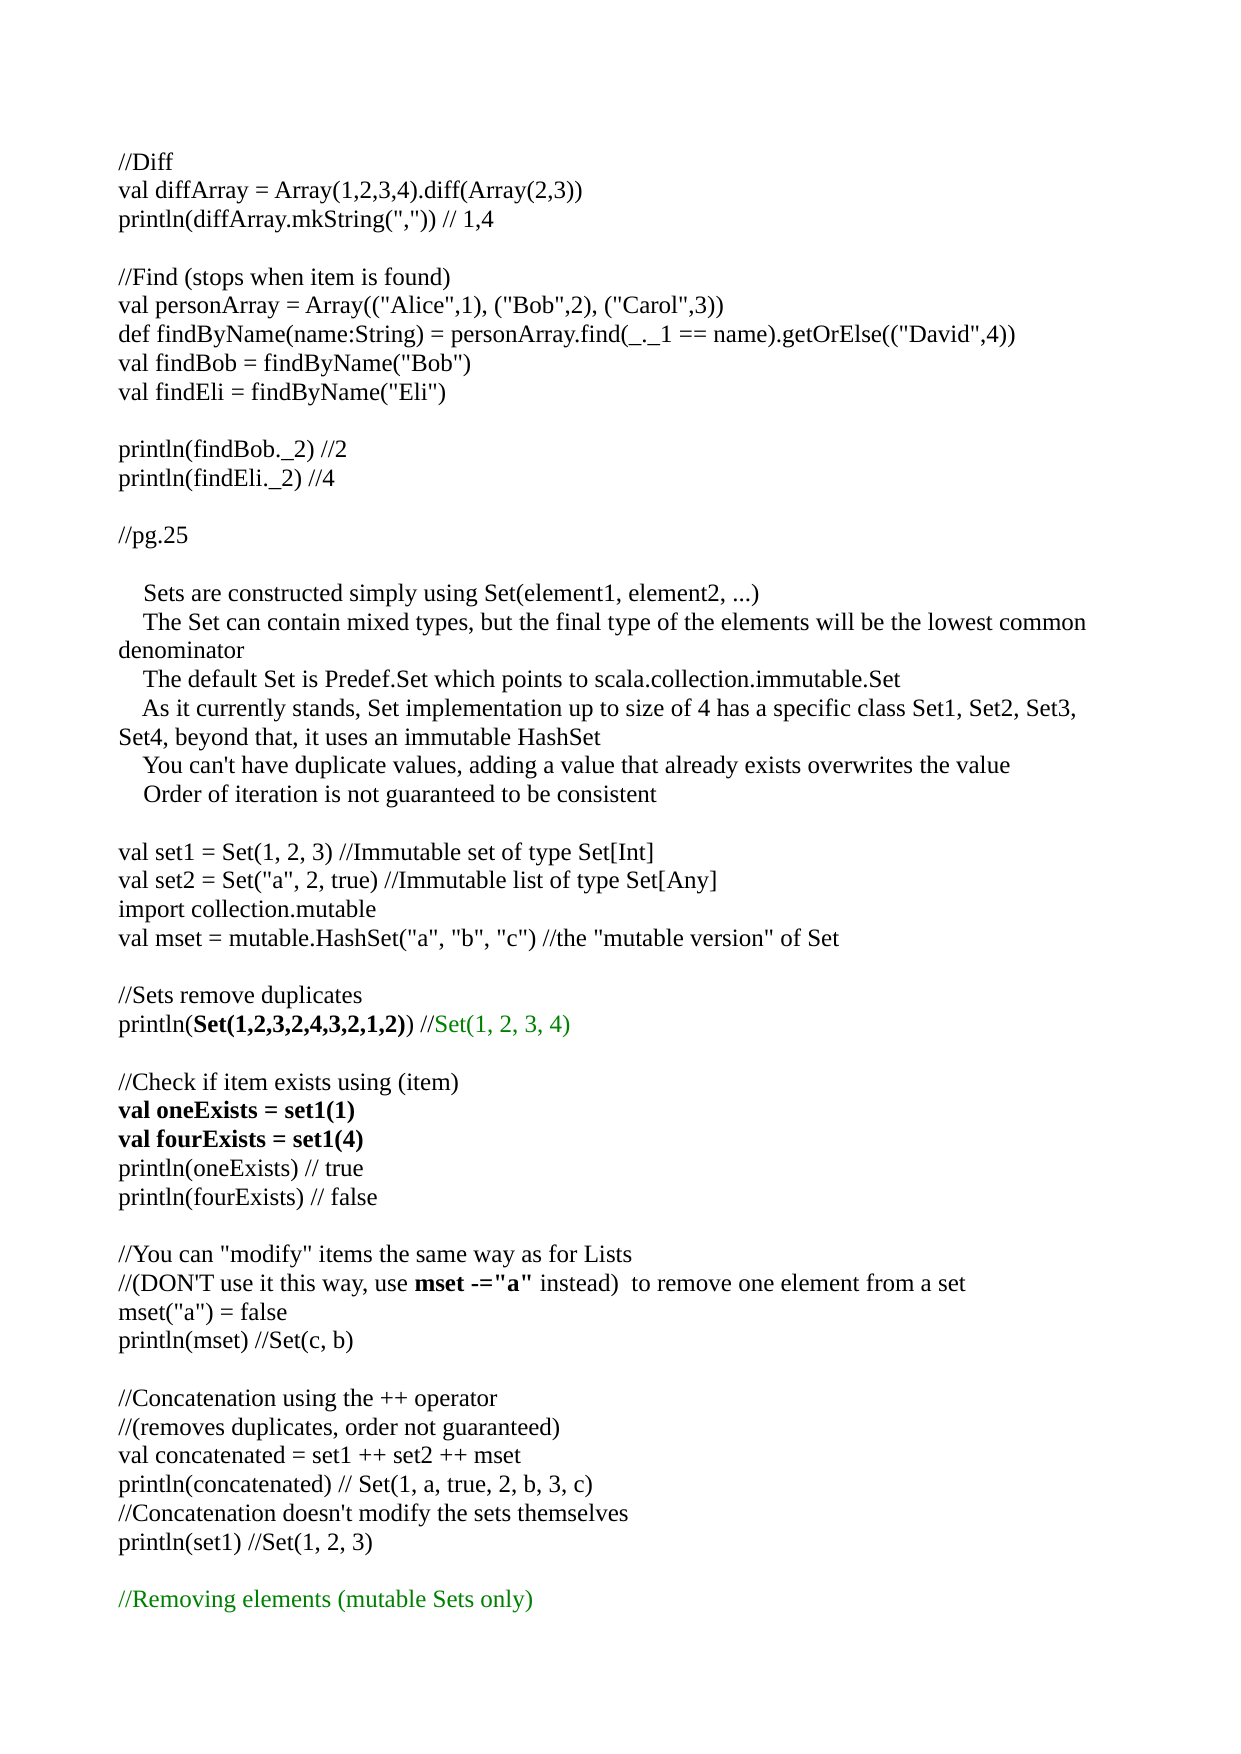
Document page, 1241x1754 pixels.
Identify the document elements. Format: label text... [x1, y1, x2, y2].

text println(Set(1,2,3,2,4,3,2,1,2)) //Set(1, 2, 3, 4) [118, 1009, 1122, 1038]
text import collection.mutable [118, 894, 1122, 923]
text val findBob = findByName("Bob") [118, 348, 1122, 377]
text def findByName(name:String) = personArray.find(_._1 == name).getOrElse(("David",4)) [118, 319, 1122, 348]
text println(oneExists) // true [118, 1153, 1122, 1182]
text val oneExists = set1(1) [118, 1096, 1122, 1124]
text println(findBob._2) //2 [118, 434, 1122, 463]
text println(set1) //Set(1, 2, 3) [118, 1527, 1122, 1556]
text Order of iteration is not guaranteed to be consistent [118, 779, 1122, 808]
text //Removing elements (mutable Sets only) [118, 1584, 1122, 1613]
text println(fourExists) // false [118, 1182, 1122, 1211]
text You can't have duplicate values, adding a value that already exists overwrites the value [118, 751, 1122, 779]
text val mset = mutable.HashSet("a", "b", "c") //the "mutable version" of Set [118, 923, 1122, 952]
text //(removes duplicates, order not guaranteed) [118, 1412, 1122, 1441]
text val diffArray = Array(1,2,3,4).diff(Array(2,3)) [118, 176, 1122, 204]
text println(concatenated) // Set(1, a, true, 2, b, 3, c) [118, 1469, 1122, 1498]
text val set1 = Set(1, 2, 3) //Immutable set of type Set[Int] [118, 837, 1122, 866]
text val findEli = findByName("Eli") [118, 377, 1122, 406]
text println(diffArray.mkString(",")) // 1,4 [118, 204, 1122, 233]
text //Concatenation using the ++ operator [118, 1383, 1122, 1412]
text //Diff [118, 147, 1122, 176]
text val concatenated = set1 ++ set2 ++ mset [118, 1441, 1122, 1469]
text //(DON'T use it this way, use mset -="a" instead) to remove one element from a set [118, 1268, 1122, 1297]
text //Check if item exists using (item) [118, 1067, 1122, 1096]
text println(mset) //Set(c, b) [118, 1326, 1122, 1354]
text val fourExists = set1(4) [118, 1124, 1122, 1153]
text Sets are constructed simply using Set(element1, element2, ...) [118, 578, 1122, 607]
text println(findEli._2) //4 [118, 463, 1122, 492]
text //Find (stops when item is found) [118, 262, 1122, 291]
text val set2 = Set("a", 2, true) //Immutable list of type Set[Any] [118, 866, 1122, 894]
text //You can "modify" items the same way as for Lists [118, 1239, 1122, 1268]
text val personArray = Array(("Alice",1), ("Bob",2), ("Carol",3)) [118, 291, 1122, 319]
text //Concatenation doesn't modify the sets themselves [118, 1498, 1122, 1527]
text //Sets remove duplicates [118, 981, 1122, 1009]
text As it currently stands, Set implementation up to size of 4 has a specific class Set1, Set2, Set3, Set4, beyond that, it uses an immutable HashSet [118, 693, 1122, 751]
text mset("a") = false [118, 1297, 1122, 1326]
text The Set can contain mixed types, but the final type of the elements will be the lowest common denominator [118, 607, 1122, 664]
text The default Set is Predef.Set which points to scala.collection.immutable.Set [118, 664, 1122, 693]
text //pg.25 [118, 521, 1122, 549]
